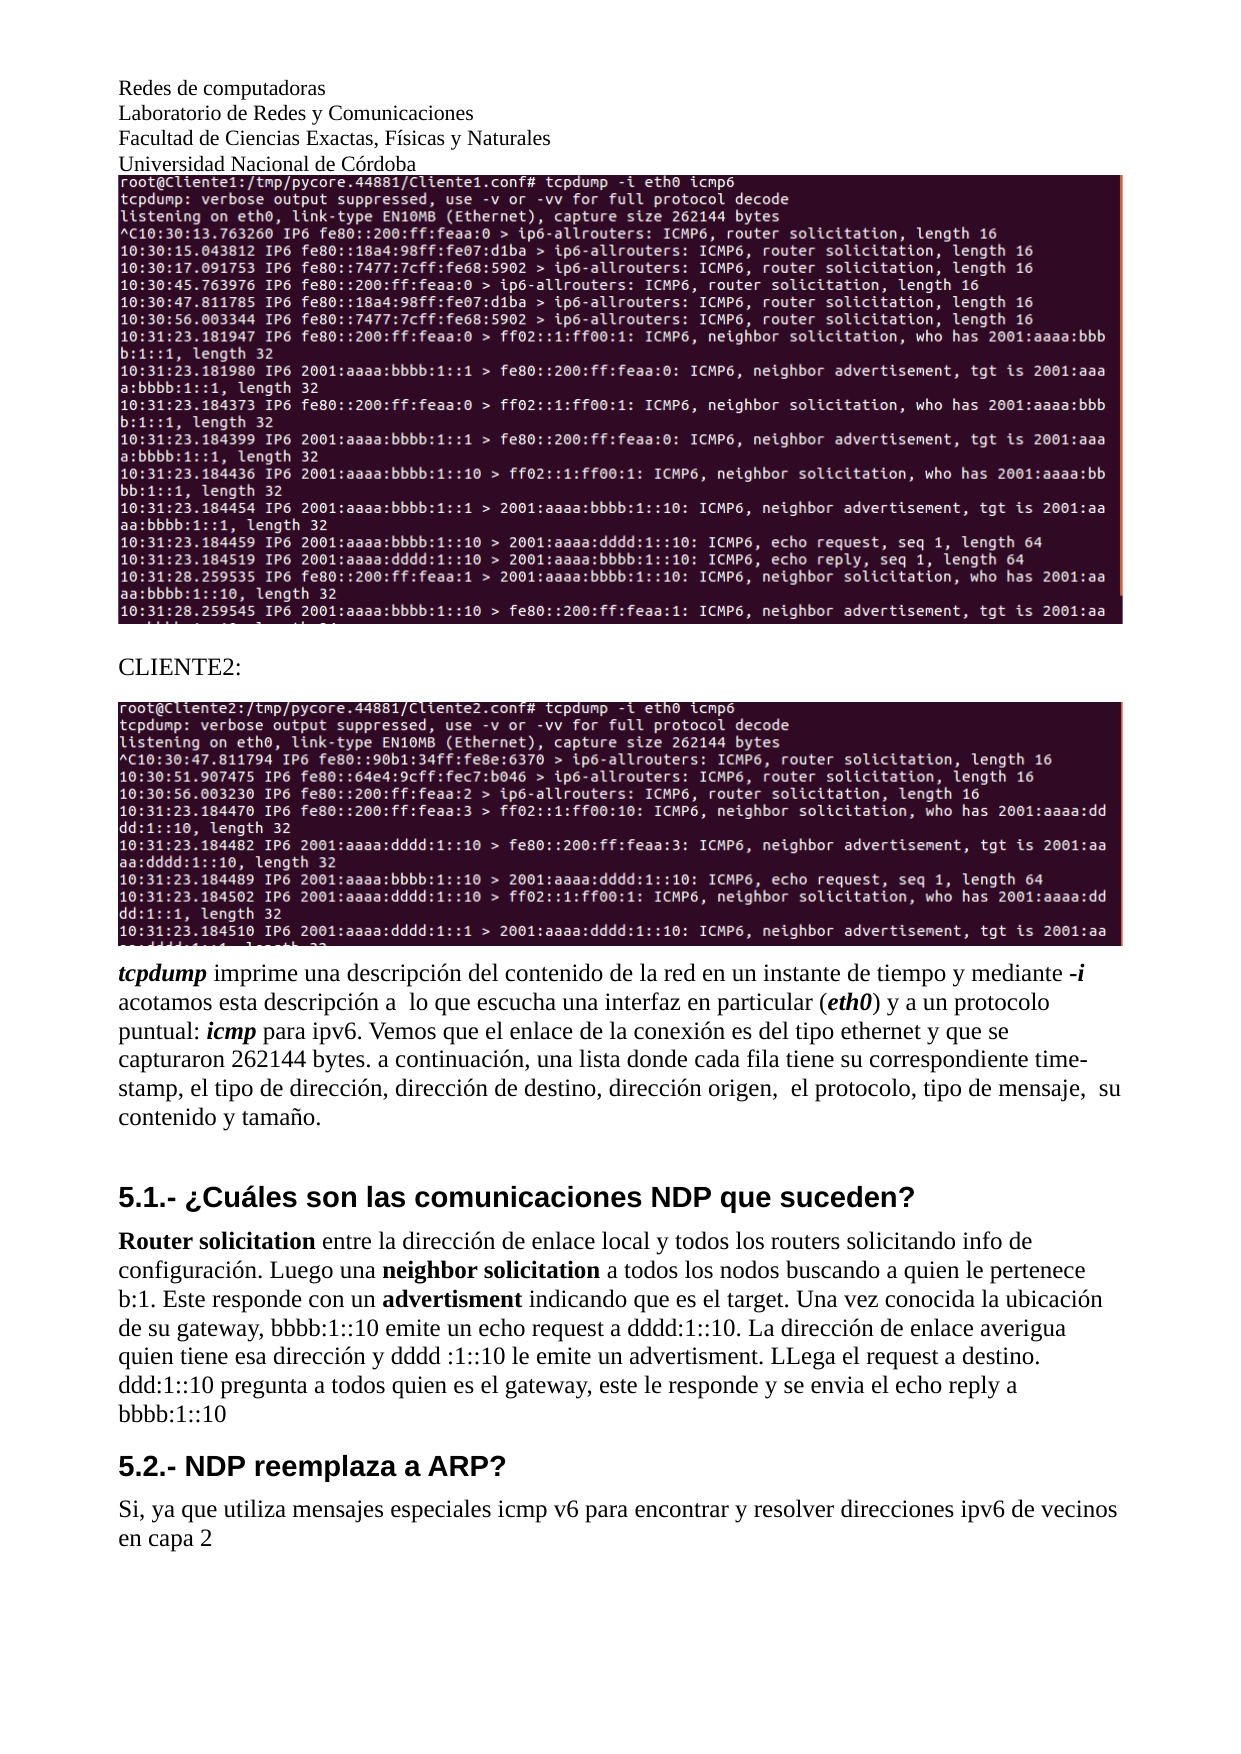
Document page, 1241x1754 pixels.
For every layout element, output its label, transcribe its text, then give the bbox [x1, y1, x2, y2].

text CLIENTE2: [118, 652, 1122, 681]
text Si, ya que utiliza mensajes especiales icmp v6 para encontrar y resolver direcciones ipv6 de vecinos en capa 2 [118, 1494, 1122, 1552]
subtitle 5.2.- NDP reemplaza a ARP? [118, 1448, 1122, 1482]
text tcpdump imprime una descripción del contenido de la red en un instante de tiempo y mediante -i acotamos esta descripción a lo que escucha una interfaz en particular (eth0) y a un protocolo puntual: icmp para ipv6. Vemos que el enlace de la conexión es del tipo ethernet y que se capturaron 262144 bytes. a continuación, una lista donde cada fila tiene su correspondiente time-stamp, el tipo de dirección, dirección de destino, dirección origen, el protocolo, tipo de mensaje, su contenido y tamaño. [118, 958, 1122, 1159]
text Router solicitation entre la dirección de enlace local y todos los routers solicitando info de configuración. Luego una neighbor solicitation a todos los nodos buscando a quien le pertenece b:1. Este responde con un advertisment indicando que es el target. Una vez conocida la ubicación de su gateway, bbbb:1::10 emite un echo request a dddd:1::10. La dirección de enlace averigua quien tiene esa dirección y dddd :1::10 le emite un advertisment. LLega el request a destino. ddd:1::10 pregunta a todos quien es el gateway, este le responde y se envia el echo reply a bbbb:1::10 [118, 1226, 1122, 1428]
picture [118, 175, 1123, 624]
picture [118, 702, 1123, 946]
subtitle 5.1.- ¿Cuáles son las comunicaciones NDP que suceden? [118, 1180, 1122, 1214]
